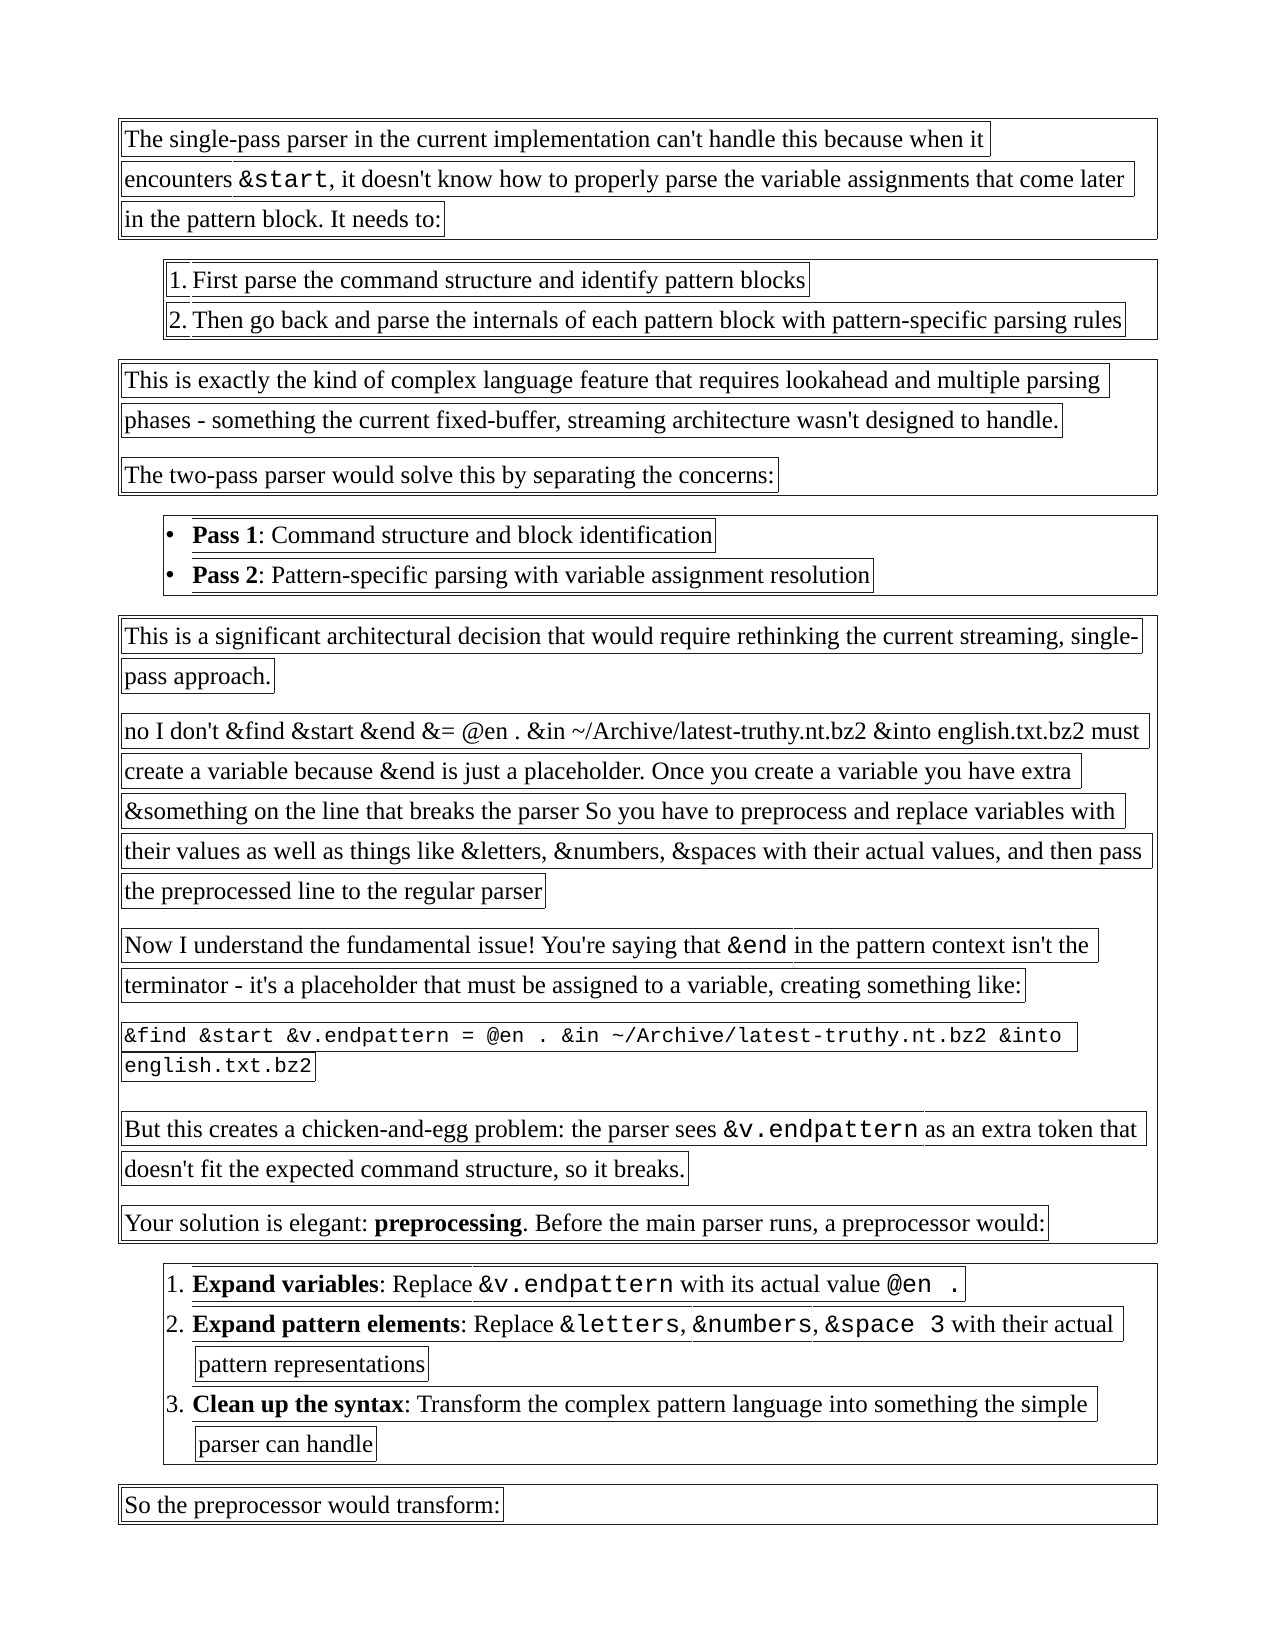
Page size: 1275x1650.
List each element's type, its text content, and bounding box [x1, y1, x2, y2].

list Pass 2: Pattern-specific parsing with variable assignment resolution [164, 554, 1157, 595]
list Expand pattern elements: Replace &letters, &numbers, &space 3 with their actual pattern representations [164, 1303, 1157, 1381]
text &find &start &v.endpattern = @en . &in ~/Archive/latest-truthy.nt.bz2 &into english.txt.bz2 [119, 1019, 1157, 1081]
list Clean up the syntax: Transform the complex pattern language into something the simple parser can handle [164, 1383, 1157, 1464]
list First parse the command structure and identify pattern blocks [164, 260, 1157, 297]
list Expand variables: Replace &v.endpattern with its actual value @en . [164, 1264, 1157, 1301]
text This is exactly the kind of complex language feature that requires lookahead and multiple parsing phases - something the current fixed-buffer, streaming architecture wasn't designed to handle. [119, 360, 1157, 437]
text But this creates a chicken-and-egg problem: the parser sees &v.endpattern as an extra token that doesn't fit the expected command structure, so it breaks. [119, 1108, 1157, 1186]
text So the preprocessor would transform: [119, 1485, 1157, 1524]
text Your solution is elegant: preprocessing. Before the main parser runs, a preprocessor would: [119, 1202, 1157, 1243]
text Now I understand the fundamental issue! You're saying that &end in the pattern context isn't the terminator - it's a placeholder that must be assigned to a variable, creating something like: [119, 924, 1157, 1002]
text The two-pass parser would solve this by separating the concerns: [119, 454, 1157, 495]
list Pass 1: Command structure and block identification [164, 516, 1157, 552]
text The single-pass parser in the current implementation can't handle this because when it encounters &start, it doesn't know how to properly parse the variable assignments that come later in the pattern block. It needs to: [119, 119, 1157, 239]
text This is a significant architectural decision that would require rethinking the current streaming, single-pass approach. [119, 616, 1157, 693]
list Then go back and parse the internals of each pattern block with pattern-specific parsing rules [164, 299, 1157, 339]
text no I don't &find &start &end &= @en . &in ~/Archive/latest-truthy.nt.bz2 &into english.txt.bz2 must create a variable because &end is just a placeholder. Once you create a variable you have extra &something on the line that breaks the parser So you have to preprocess and replace variables with their values as well as things like &letters, &numbers, &spaces with their actual values, and then pass the preprocessed line to the regular parser [119, 710, 1157, 908]
